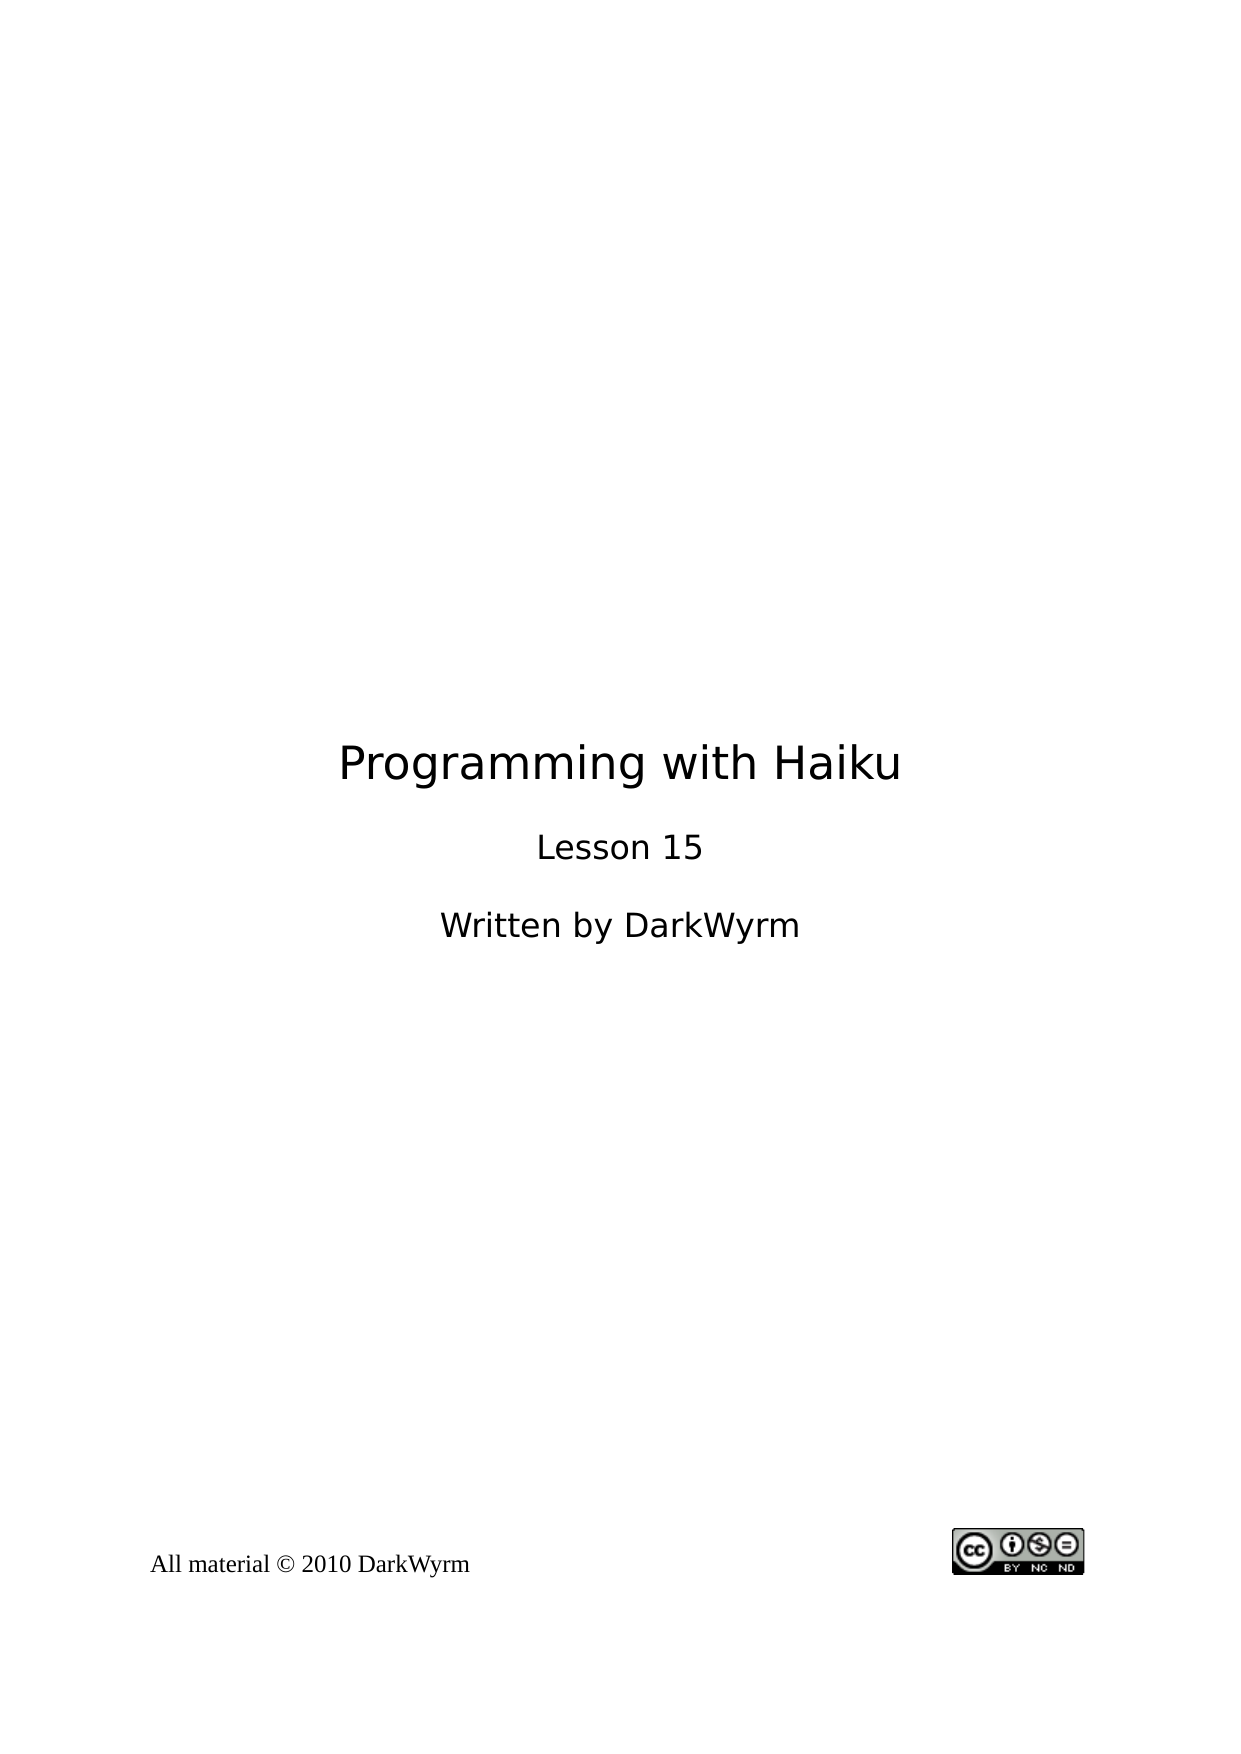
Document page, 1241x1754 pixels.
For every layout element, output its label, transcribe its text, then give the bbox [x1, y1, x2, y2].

picture [952, 1528, 1085, 1575]
text Programming with Haiku [150, 737, 1090, 790]
text All material © 2010 DarkWyrm [150, 1549, 1090, 1578]
text Lesson 15 [150, 829, 1090, 868]
text Written by DarkWyrm [150, 907, 1090, 945]
